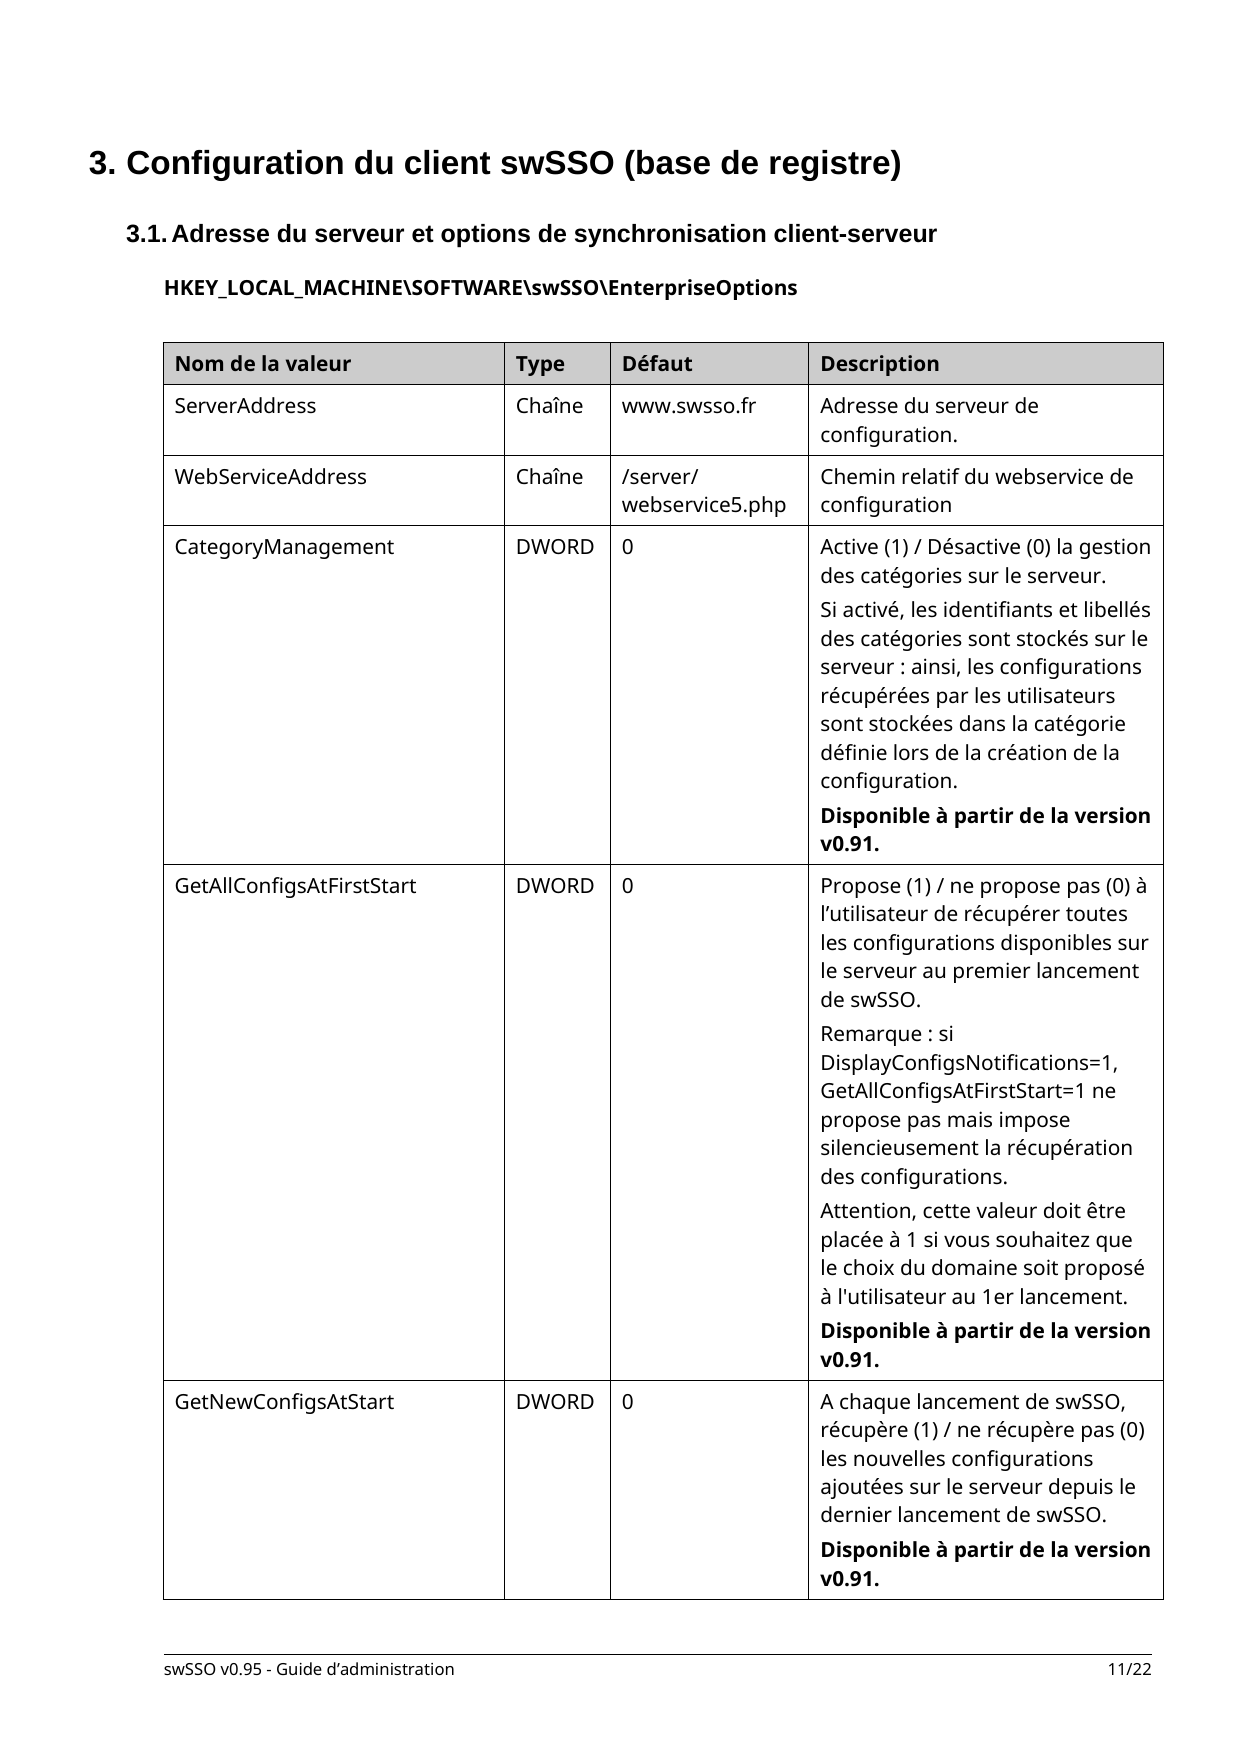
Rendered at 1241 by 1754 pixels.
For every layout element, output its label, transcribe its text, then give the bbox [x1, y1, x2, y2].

table_cell Chaîne [505, 385, 610, 454]
subtitle Adresse du serveur et options de synchronisation client-serveur [126, 219, 1152, 248]
table_header Nom de la valeur [164, 343, 504, 384]
table_cell GetAllConfigsAtFirstStart [164, 865, 504, 1379]
table_cell 0 [611, 1381, 808, 1598]
table_cell www.swsso.fr [611, 385, 808, 454]
table_cell A chaque lancement de swSSO, récupère (1) / ne récupère pas (0) les nouvelles configurations ajoutées sur le serveur depuis le dernier lancement de swSSO. Disponible à partir de la version v0.91. [809, 1381, 1163, 1598]
table_cell Chemin relatif du webservice de configuration [809, 456, 1163, 525]
table_cell /server/ webservice5.php [611, 456, 808, 525]
table_header Description [809, 343, 1163, 384]
table_cell GetNewConfigsAtStart [164, 1381, 504, 1598]
table_cell DWORD [505, 865, 610, 1379]
table_cell Chaîne [505, 456, 610, 525]
table_cell 0 [611, 526, 808, 864]
table_cell Propose (1) / ne propose pas (0) à l’utilisateur de récupérer toutes les configurations disponibles sur le serveur au premier lancement de swSSO. Remarque : si DisplayConfigsNotifications=1, GetAllConfigsAtFirstStart=1 ne propose pas mais impose silencieusement la récupération des configurations. Attention, cette valeur doit être placée à 1 si vous souhaitez que le choix du domaine soit proposé à l'utilisateur au 1er lancement. Disponible à partir de la version v0.91. [809, 865, 1163, 1379]
table_cell 0 [611, 865, 808, 1379]
table_cell DWORD [505, 1381, 610, 1598]
table_cell WebServiceAddress [164, 456, 504, 525]
table_cell Adresse du serveur de configuration. [809, 385, 1163, 454]
text HKEY_LOCAL_MACHINE\SOFTWARE\swSSO\EnterpriseOptions [164, 273, 1152, 301]
table_cell ServerAddress [164, 385, 504, 454]
table_header Type [505, 343, 610, 384]
table_cell CategoryManagement [164, 526, 504, 864]
subtitle Configuration du client swSSO (base de registre) [89, 143, 1152, 182]
table_cell Active (1) / Désactive (0) la gestion des catégories sur le serveur. Si activé, les identifiants et libellés des catégories sont stockés sur le serveur : ainsi, les configurations récupérées par les utilisateurs sont stockées dans la catégorie définie lors de la création de la configuration. Disponible à partir de la version v0.91. [809, 526, 1163, 864]
table_header Défaut [611, 343, 808, 384]
table_cell DWORD [505, 526, 610, 864]
